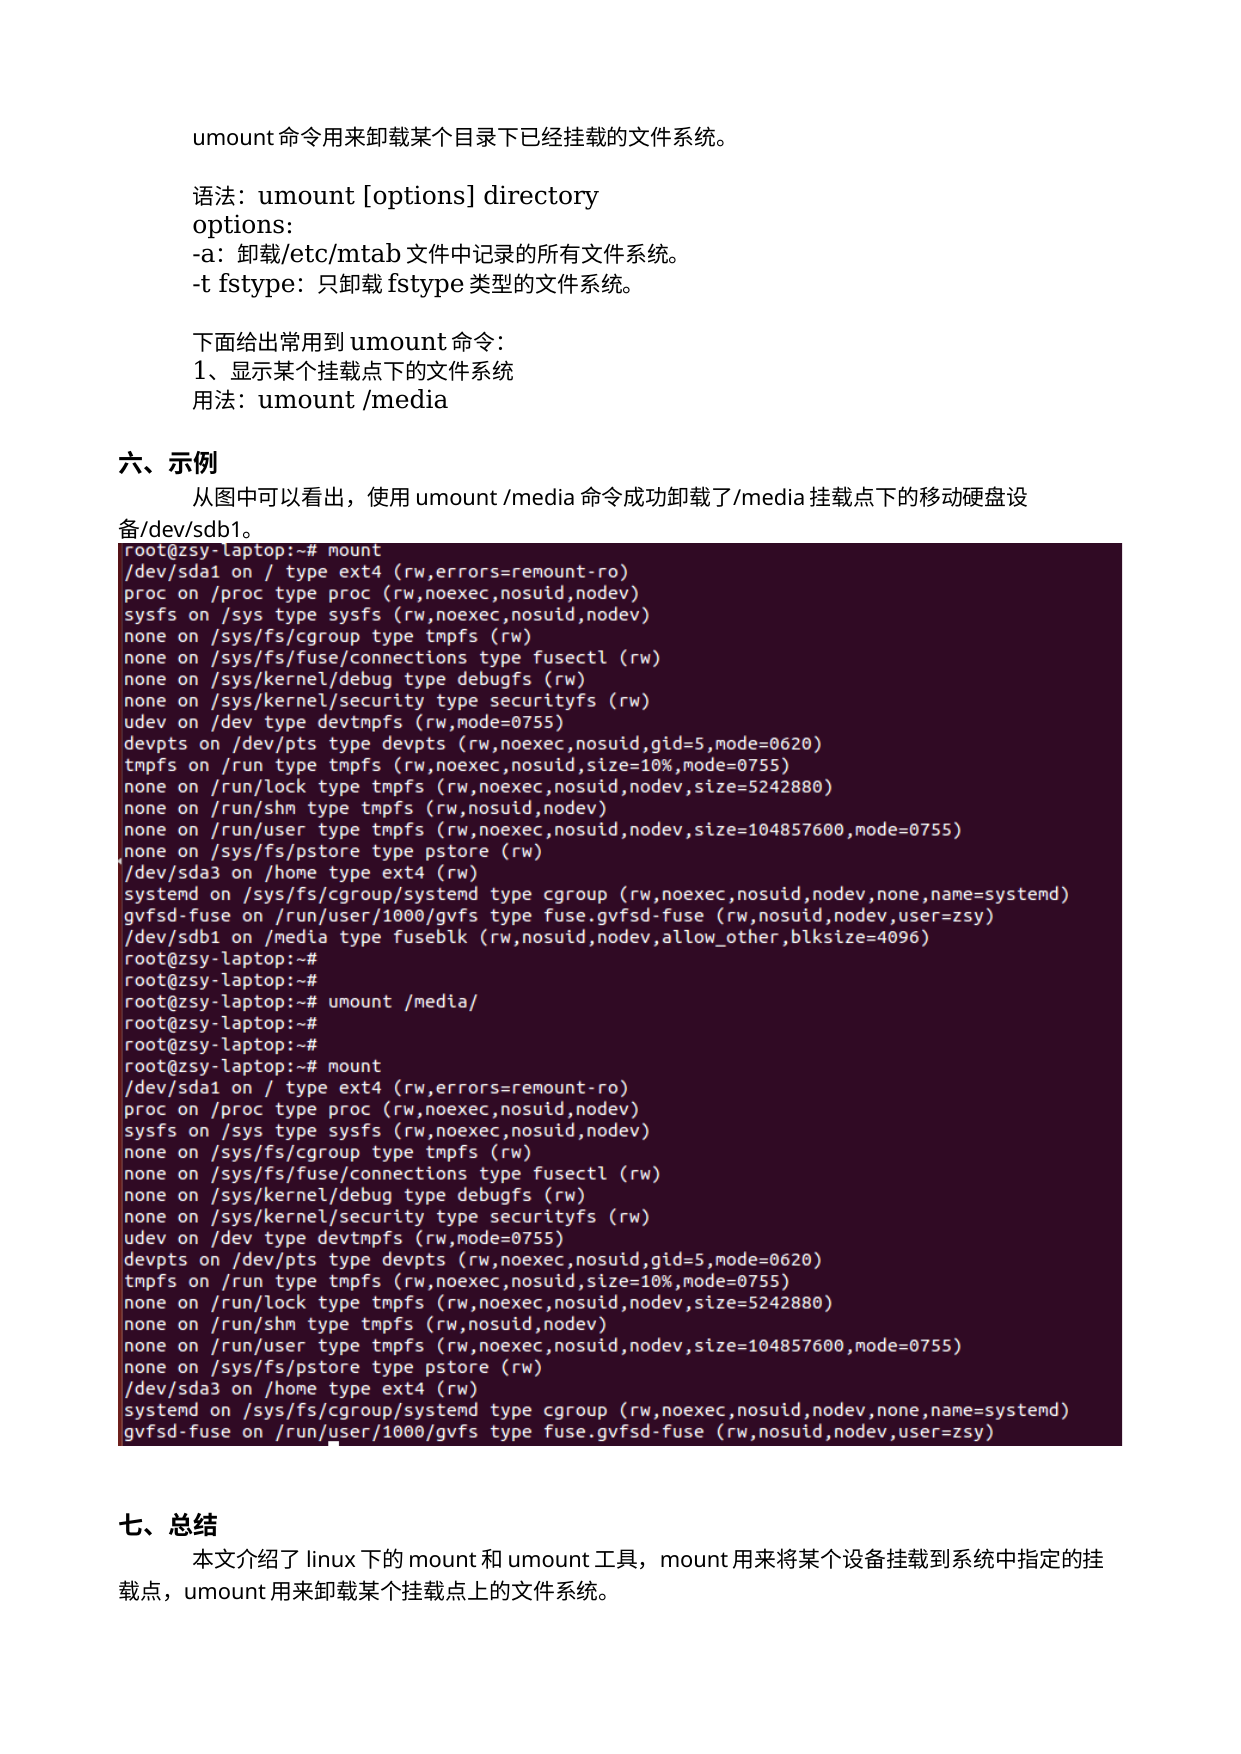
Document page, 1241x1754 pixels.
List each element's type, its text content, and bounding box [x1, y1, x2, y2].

text 六、示例 [118, 444, 1122, 480]
text 本文介绍了linux下的mount和umount工具，mount用来将某个设备挂载到系统中指定的挂载点，umount用来卸载某个挂载点上的文件系统。 [118, 1542, 1122, 1605]
text -a：卸载/etc/mtab文件中记录的所有文件系统。 [118, 240, 1122, 269]
text 1、显示某个挂载点下的文件系统 [118, 356, 1122, 386]
text options: [118, 211, 1122, 240]
text 七、总结 [118, 1506, 1122, 1542]
picture [118, 543, 1123, 1446]
text 从图中可以看出，使用umount /media命令成功卸载了/media挂载点下的移动硬盘设备/dev/sdb1。 [118, 480, 1122, 543]
text umount命令用来卸载某个目录下已经挂载的文件系统。 [118, 118, 1122, 152]
text 用法：umount /media [118, 386, 1122, 415]
text 下面给出常用到umount命令： [118, 327, 1122, 356]
text 语法：umount [options] directory [118, 181, 1122, 211]
text -t fstype：只卸载fstype类型的文件系统。 [118, 269, 1122, 298]
